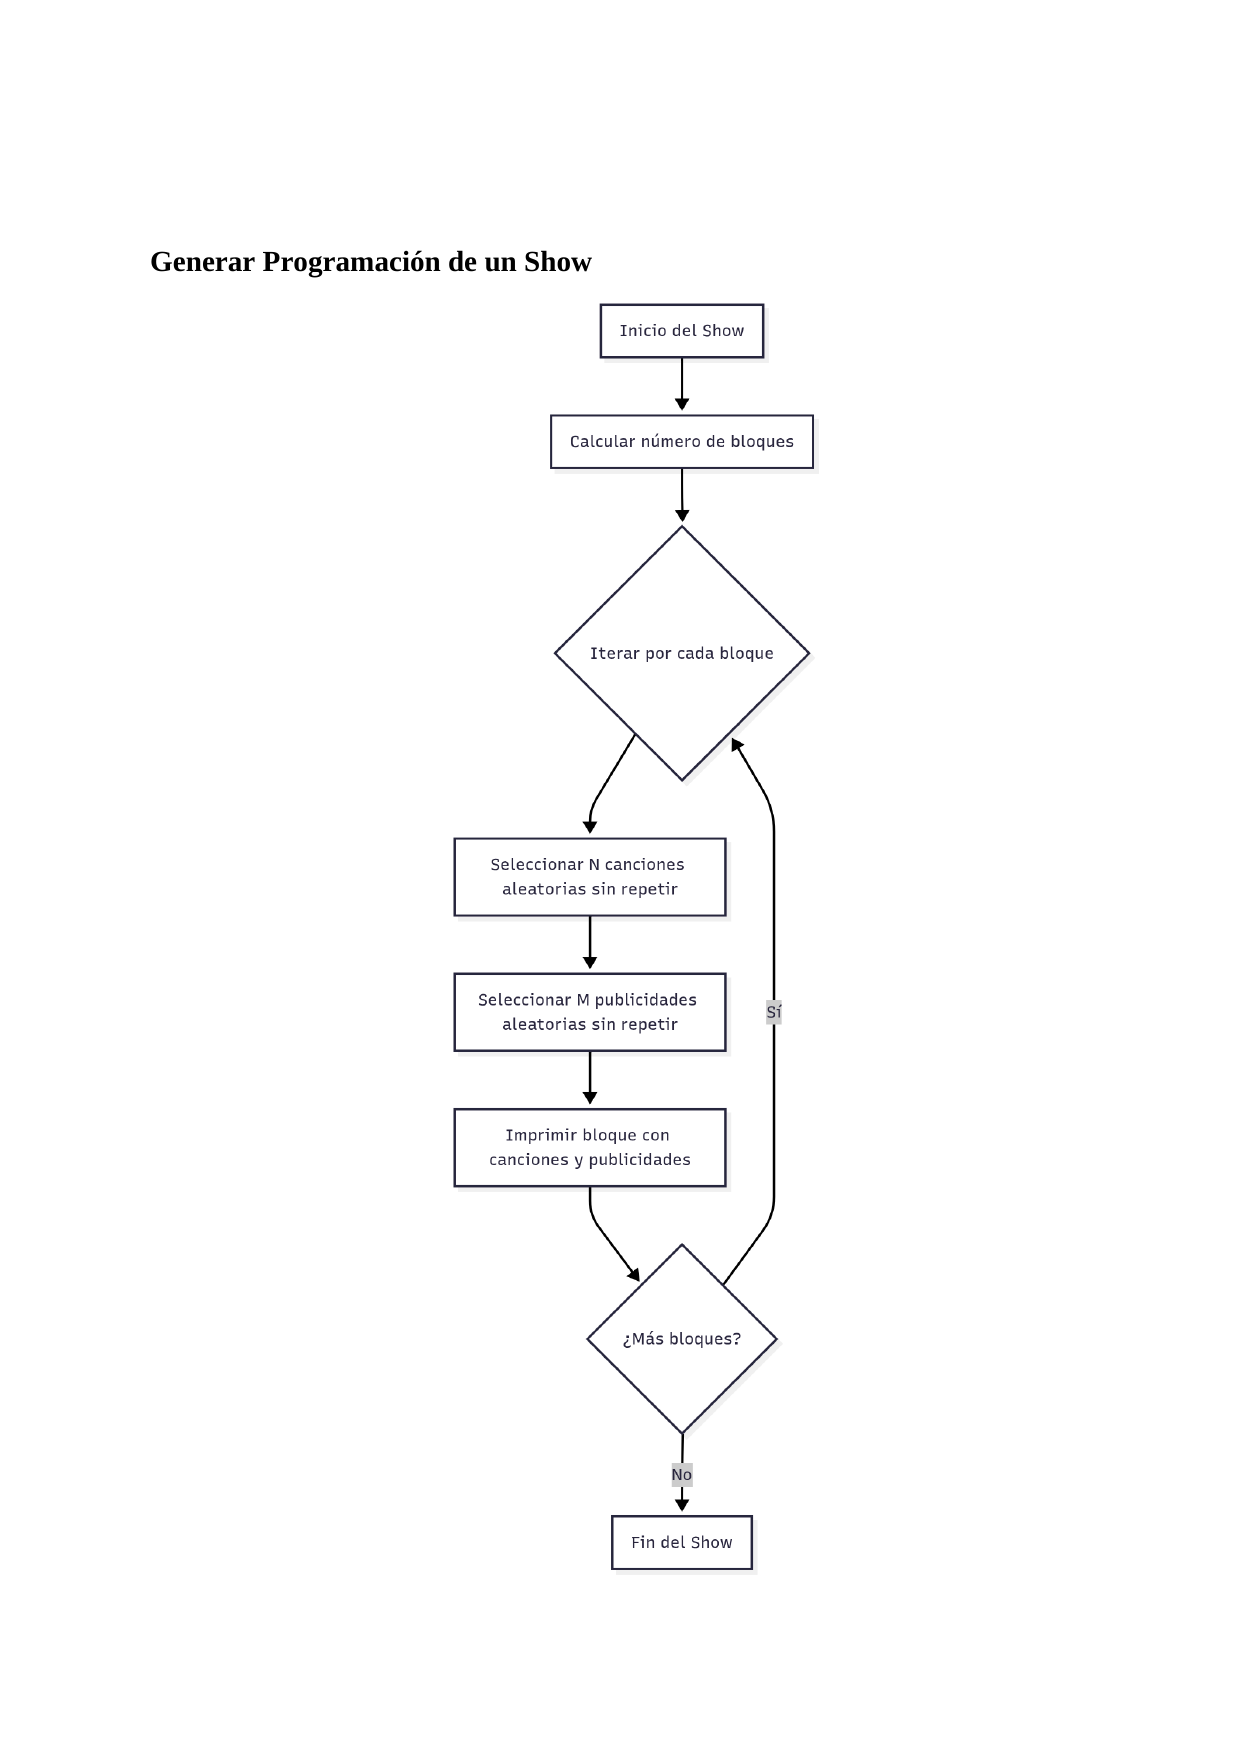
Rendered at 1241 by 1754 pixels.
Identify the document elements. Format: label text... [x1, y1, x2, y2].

subtitle Generar Programación de un Show [150, 244, 1090, 277]
picture [445, 295, 822, 1578]
